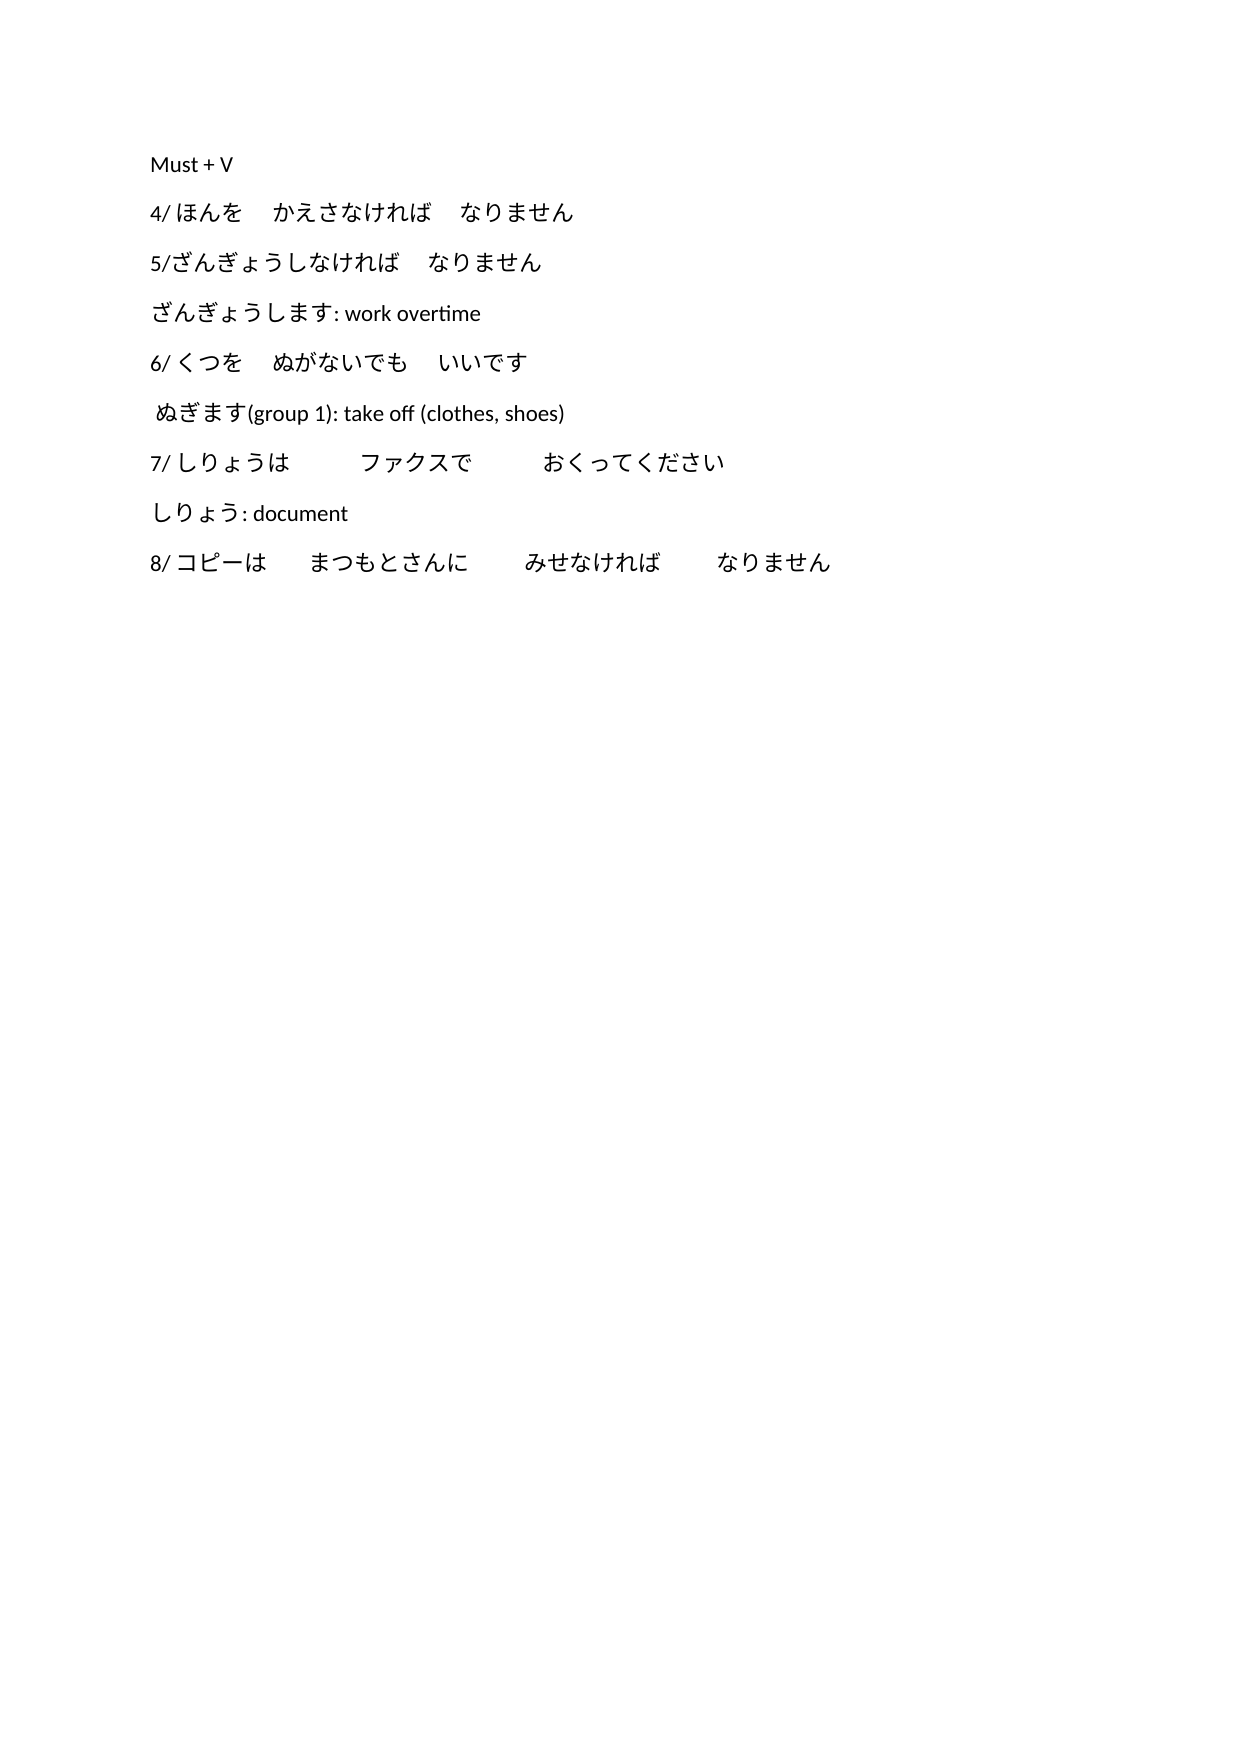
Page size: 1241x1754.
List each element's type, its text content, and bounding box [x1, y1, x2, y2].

text Must + V [150, 150, 1090, 178]
text 7/ しりょうは ファクスで おくってください [150, 447, 1090, 478]
text 6/ くつを ぬがないでも いいです [150, 347, 1090, 378]
text しりょう: document [150, 497, 1090, 528]
text ざんぎょうします: work overtime [150, 297, 1090, 328]
text 4/ ほんを かえさなければ なりません [150, 197, 1090, 228]
text 8/ コピーは まつもとさんに みせなければ なりません [150, 547, 1090, 578]
text 5/ざんぎょうしなければ なりません [150, 247, 1090, 278]
text ぬぎます(group 1): take off (clothes, shoes) [150, 397, 1090, 428]
